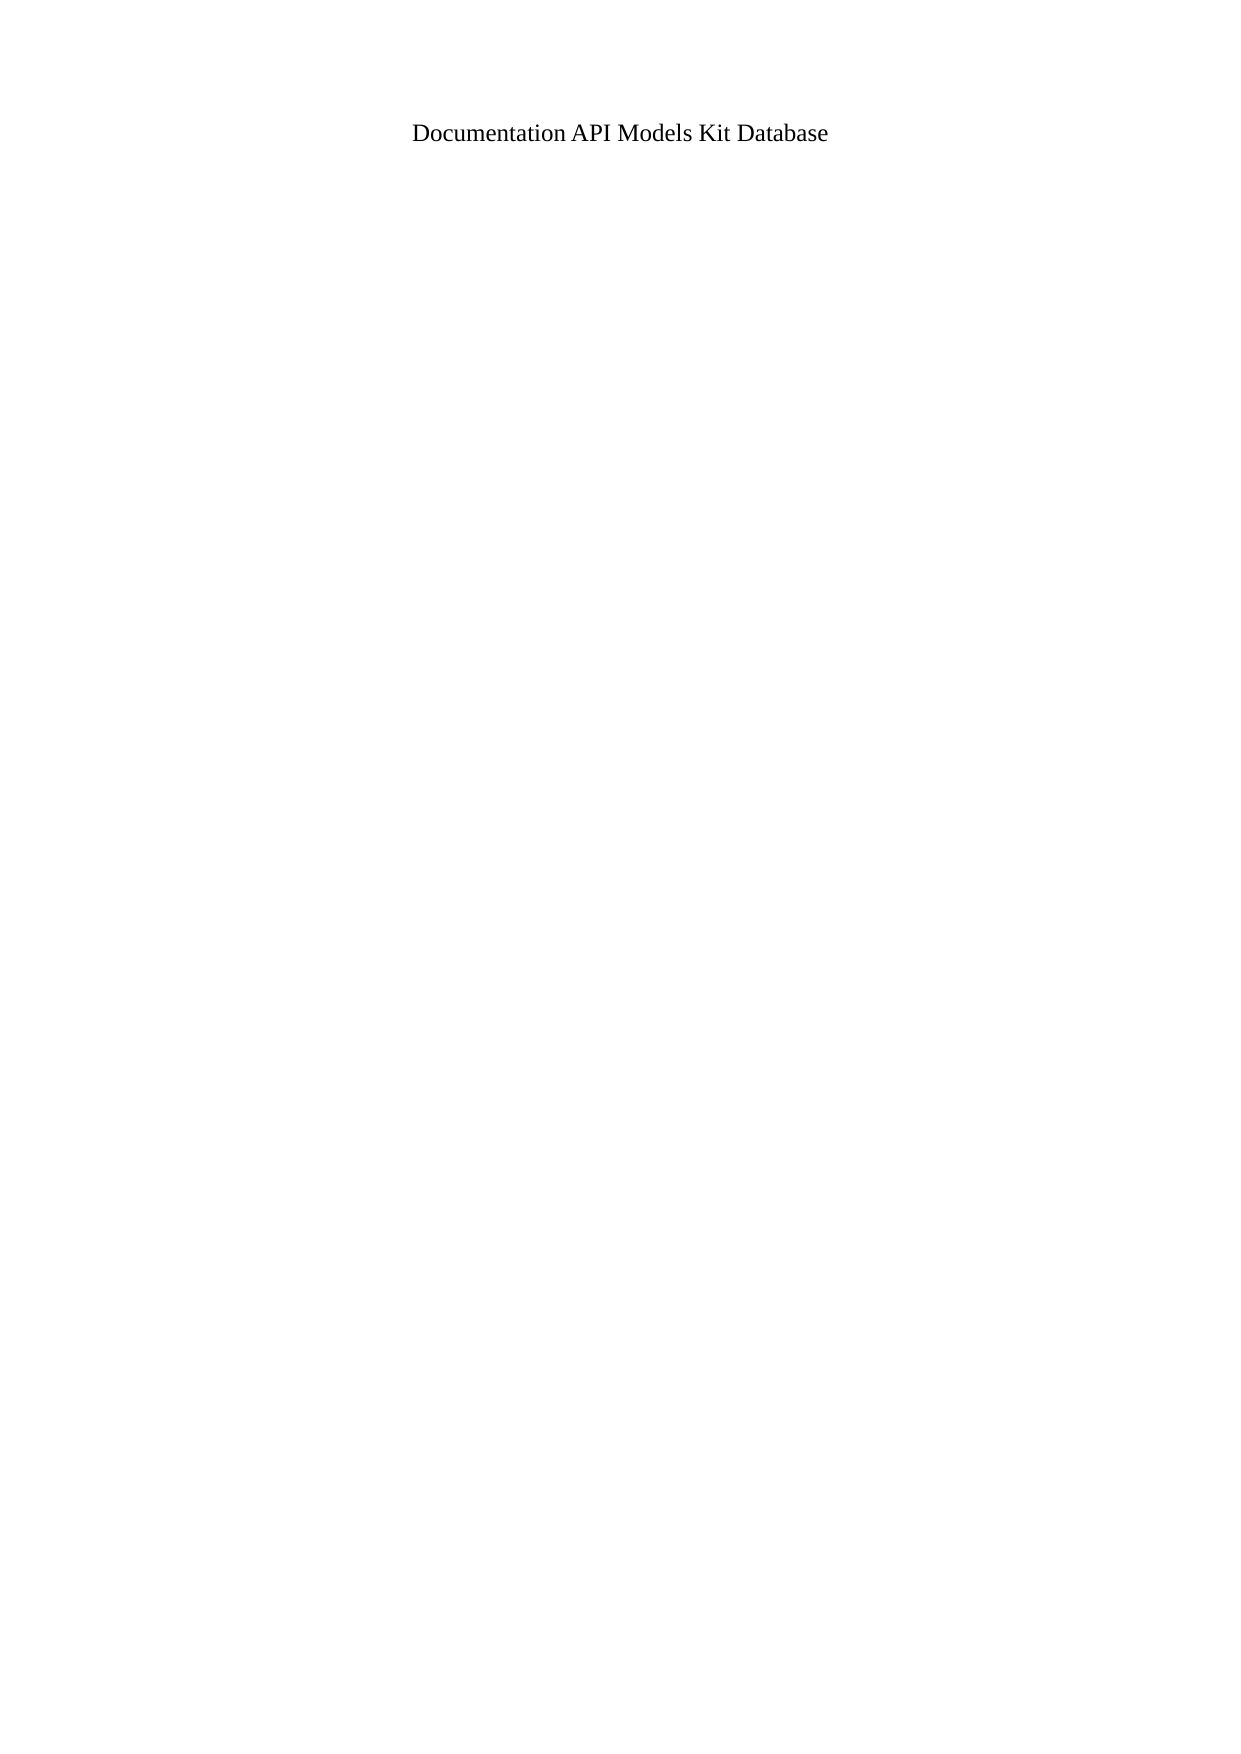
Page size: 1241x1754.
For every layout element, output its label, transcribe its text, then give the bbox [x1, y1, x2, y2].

text Documentation API Models Kit Database [118, 118, 1122, 147]
